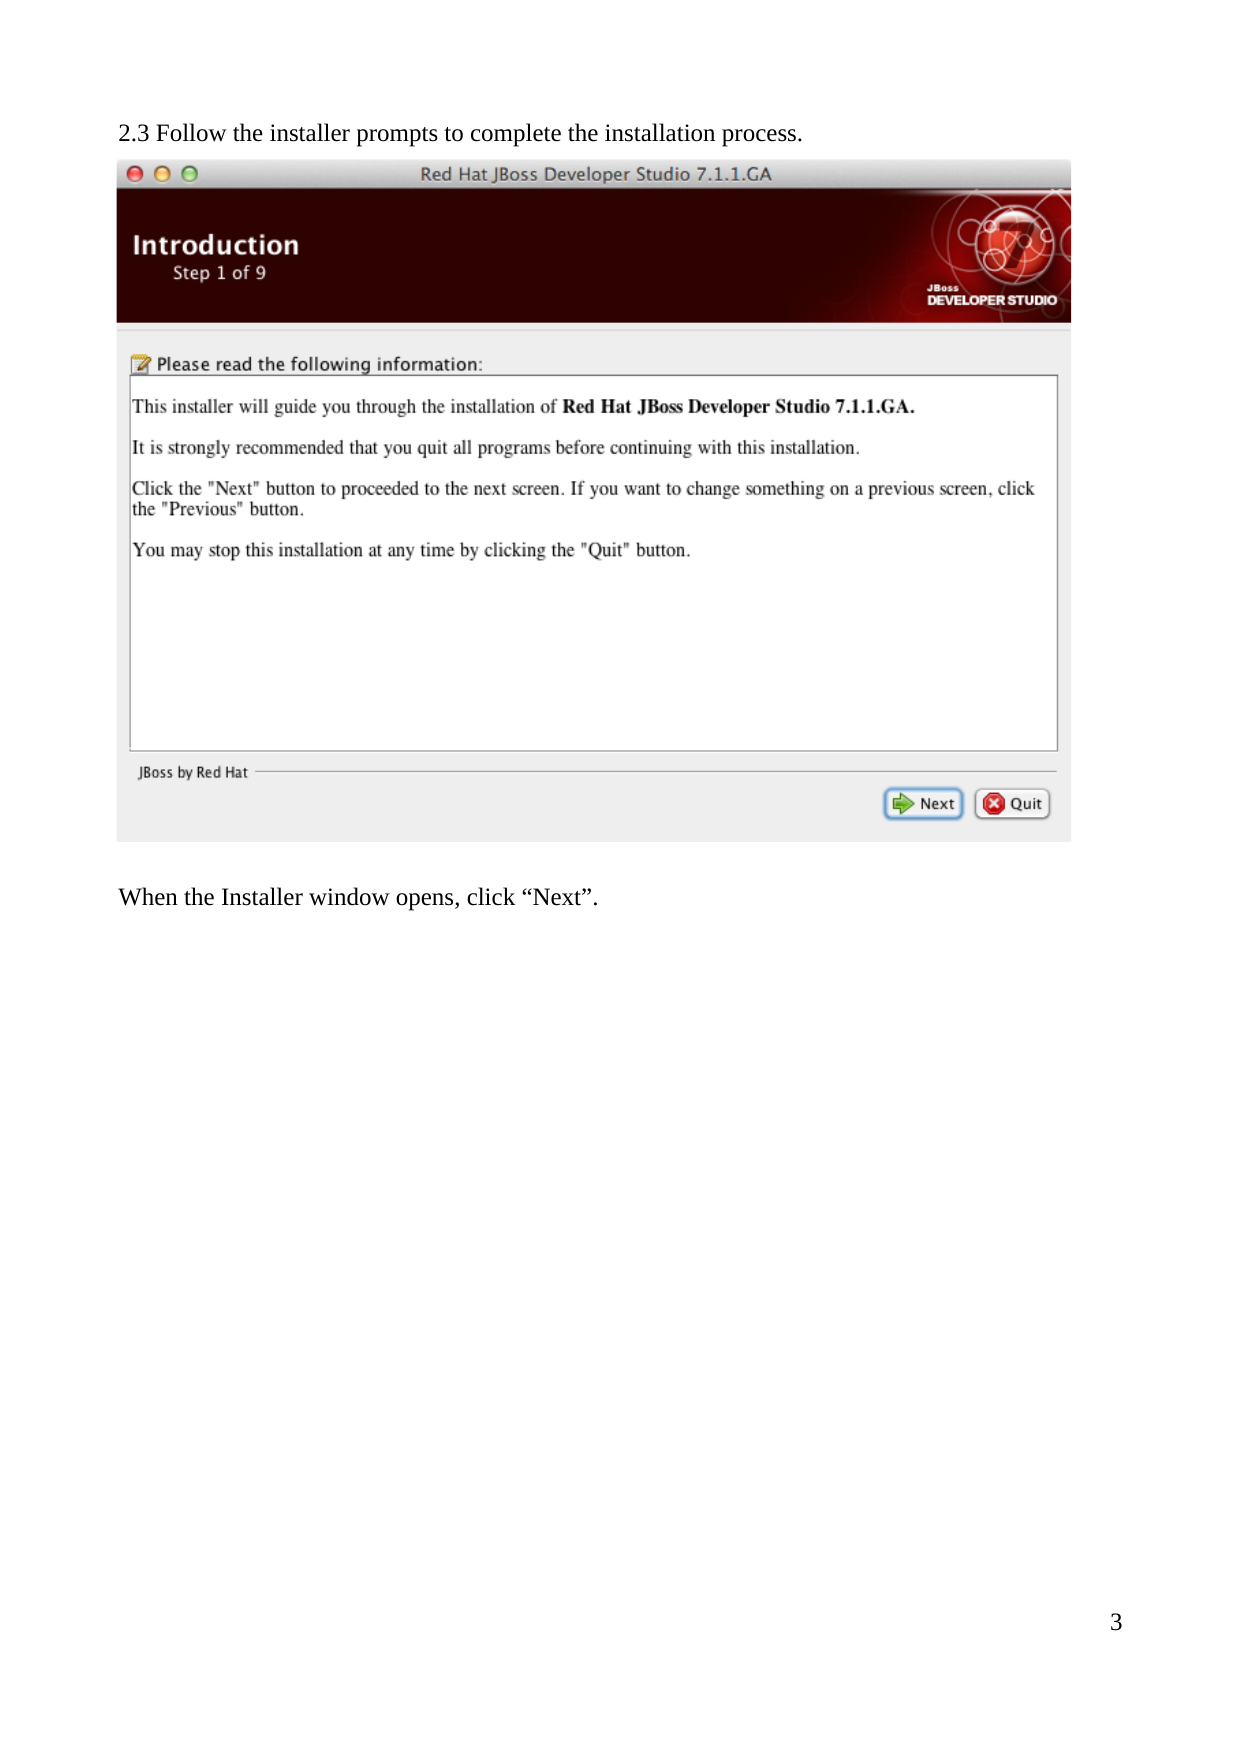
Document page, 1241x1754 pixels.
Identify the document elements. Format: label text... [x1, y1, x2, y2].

text 2.3 Follow the installer prompts to complete the installation process. [118, 118, 1122, 147]
text When the Installer window opens, click “Next”. [118, 882, 1122, 911]
picture [116, 159, 1072, 842]
